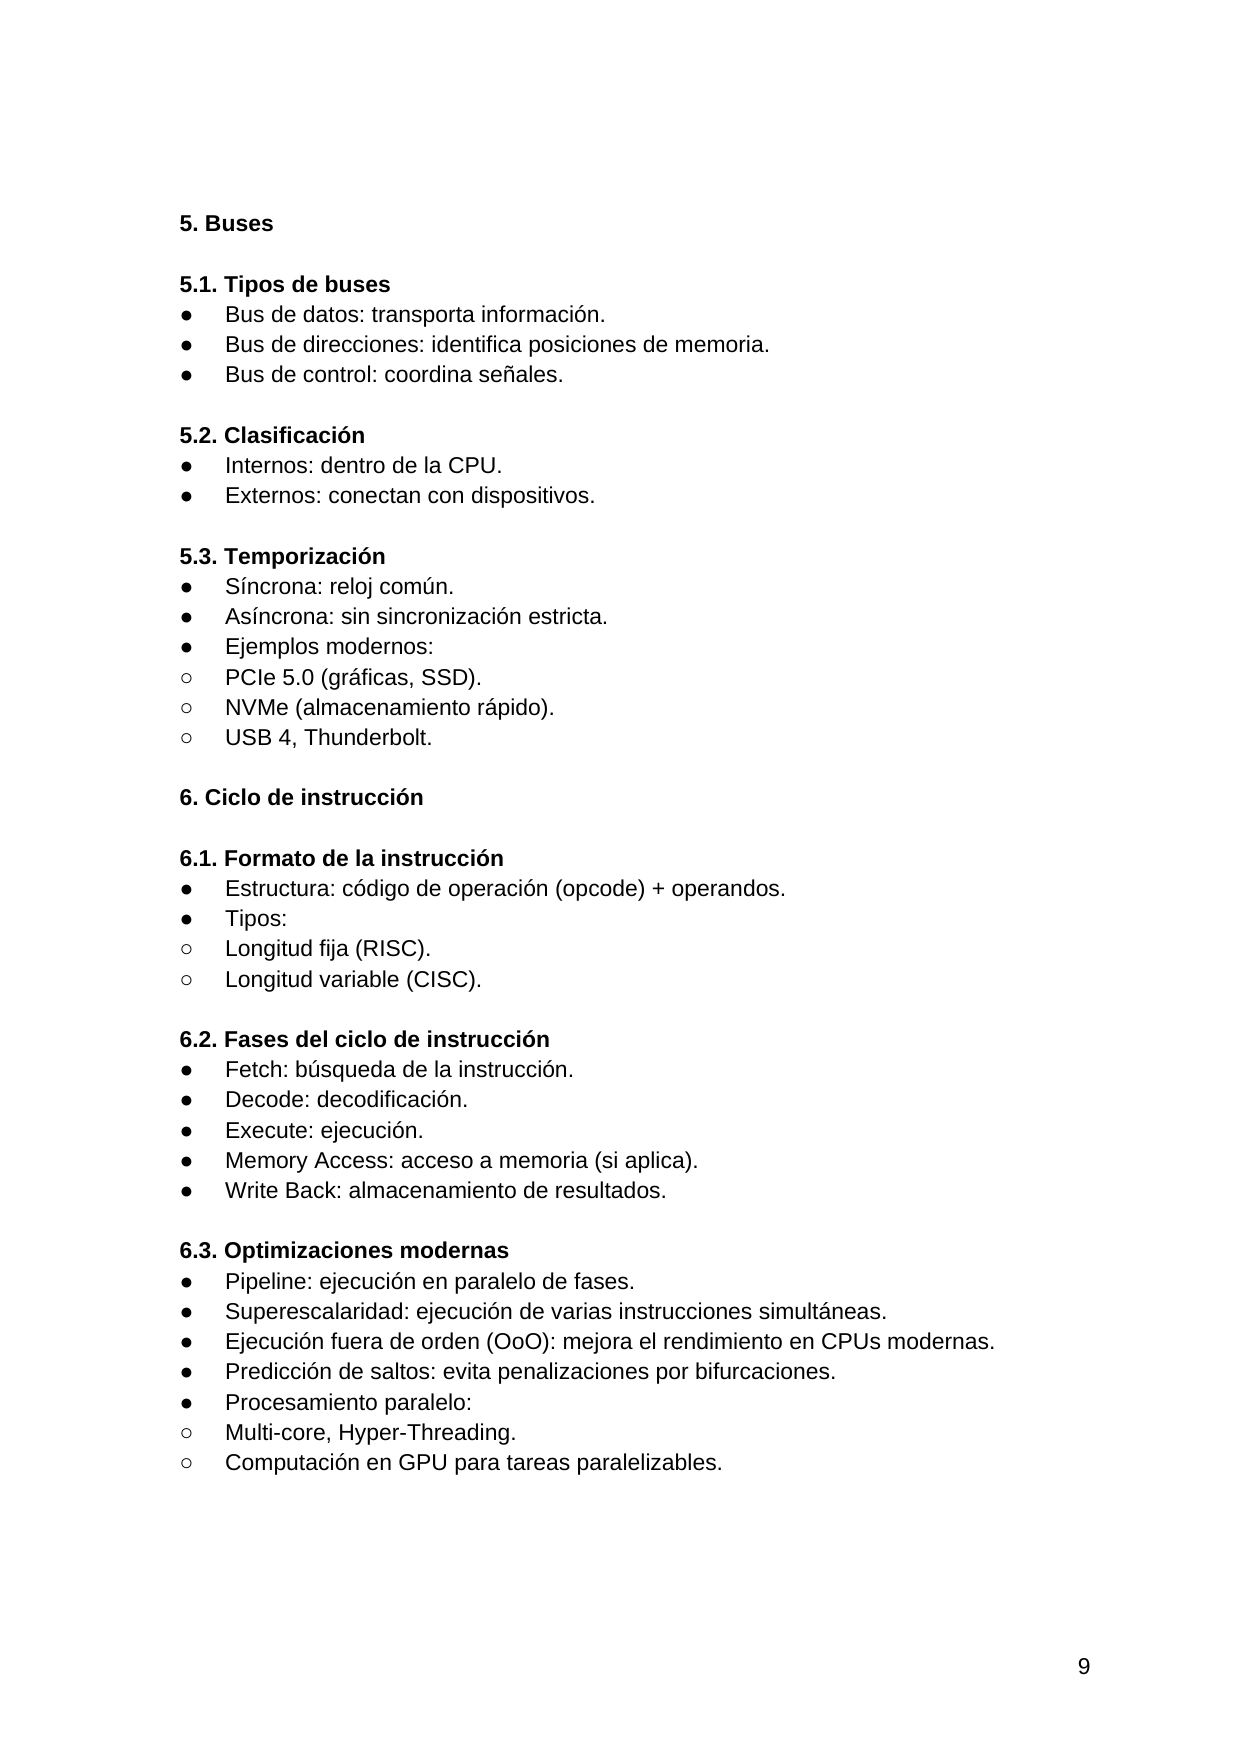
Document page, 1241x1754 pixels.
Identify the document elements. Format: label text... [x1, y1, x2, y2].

list Write Back: almacenamiento de resultados. [179, 1177, 1090, 1203]
text 6.3. Optimizaciones modernas [179, 1237, 1090, 1264]
list Externos: conectan con dispositivos. [179, 482, 1090, 509]
list Multi-core, Hyper-Threading. [179, 1419, 1090, 1445]
text 6.2. Fases del ciclo de instrucción [179, 1026, 1090, 1052]
text 5.1. Tipos de buses [179, 271, 1090, 297]
list Ejemplos modernos: [179, 633, 1090, 660]
list Bus de datos: transporta información. [179, 301, 1090, 327]
list Longitud variable (CISC). [179, 966, 1090, 992]
text 5.2. Clasificación [179, 422, 1090, 448]
list Execute: ejecución. [179, 1117, 1090, 1143]
list Longitud fija (RISC). [179, 935, 1090, 962]
list Decode: decodificación. [179, 1086, 1090, 1113]
list Asíncrona: sin sincronización estricta. [179, 603, 1090, 629]
list USB 4, Thunderbolt. [179, 724, 1090, 750]
list PCIe 5.0 (gráficas, SSD). [179, 663, 1090, 690]
list Procesamiento paralelo: [179, 1388, 1090, 1415]
list Superescalaridad: ejecución de varias instrucciones simultáneas. [179, 1298, 1090, 1324]
list Computación en GPU para tareas paralelizables. [179, 1449, 1090, 1475]
list Predicción de saltos: evita penalizaciones por bifurcaciones. [179, 1358, 1090, 1385]
text 6. Ciclo de instrucción [179, 784, 1090, 811]
text 5.3. Temporización [179, 543, 1090, 569]
list Tipos: [179, 905, 1090, 932]
list Bus de control: coordina señales. [179, 361, 1090, 388]
list NVMe (almacenamiento rápido). [179, 694, 1090, 720]
list Síncrona: reloj común. [179, 573, 1090, 599]
list Ejecución fuera de orden (OoO): mejora el rendimiento en CPUs modernas. [179, 1328, 1090, 1354]
list Bus de direcciones: identifica posiciones de memoria. [179, 331, 1090, 358]
text 5. Buses [179, 210, 1090, 237]
list Estructura: código de operación (opcode) + operandos. [179, 875, 1090, 901]
text 6.1. Formato de la instrucción [179, 845, 1090, 871]
list Internos: dentro de la CPU. [179, 452, 1090, 478]
list Pipeline: ejecución en paralelo de fases. [179, 1268, 1090, 1294]
list Memory Access: acceso a memoria (si aplica). [179, 1147, 1090, 1173]
list Fetch: búsqueda de la instrucción. [179, 1056, 1090, 1083]
